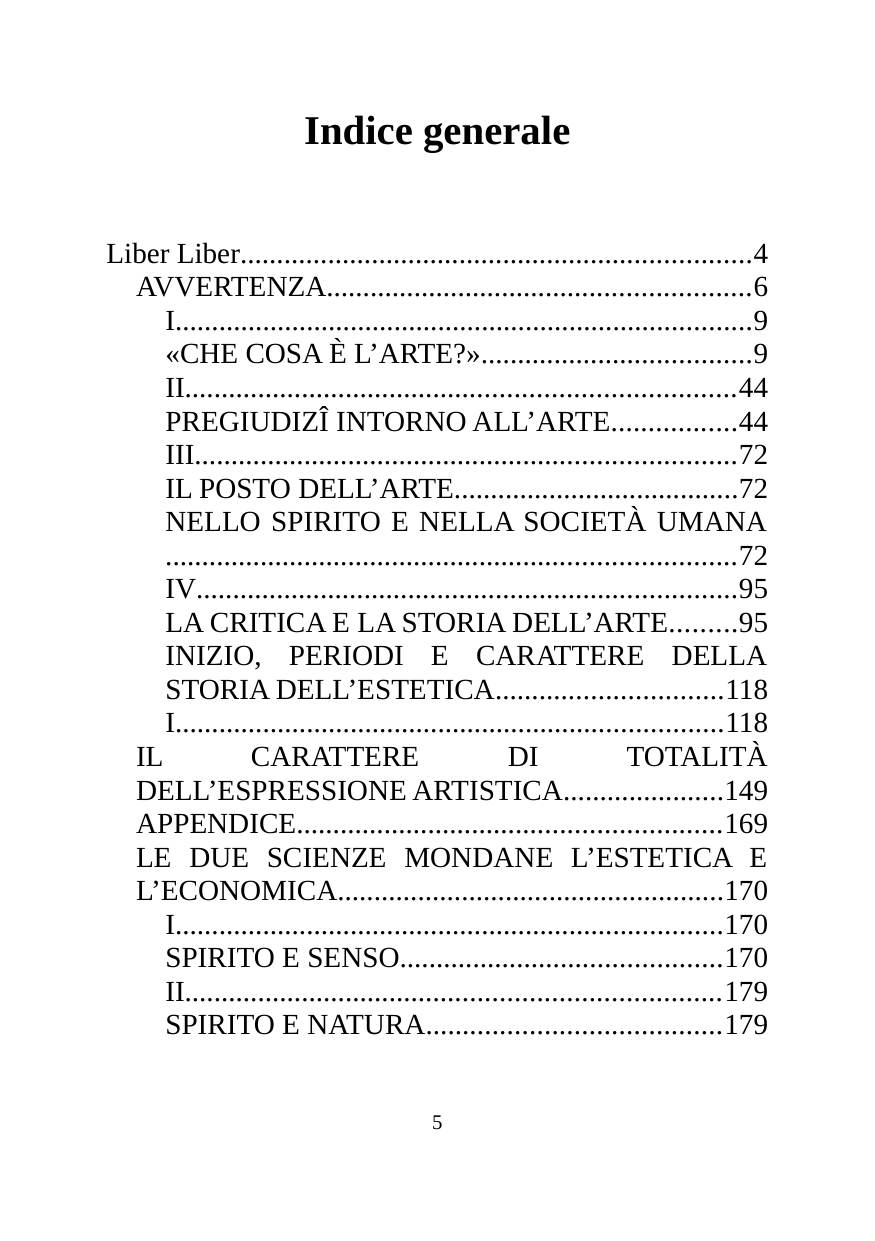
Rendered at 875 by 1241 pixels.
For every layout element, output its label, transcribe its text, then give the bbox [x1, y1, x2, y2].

text I 9 [165, 303, 768, 337]
text AVVERTENZA 6 [136, 269, 768, 303]
text INIZIO, PERIODI E CARATTERE DELLA STORIA DELL’ESTETICA 118 [165, 638, 768, 706]
text IL POSTO DELL’ARTE 72 [165, 471, 768, 504]
text APPENDICE 169 [136, 806, 768, 840]
text SPIRITO E SENSO 170 [165, 940, 768, 974]
text LE DUE SCIENZE MONDANE L’ESTETICA E L’ECONOMICA 170 [136, 840, 768, 907]
text II 44 [165, 370, 768, 404]
text Liber Liber 4 [106, 236, 768, 269]
text I 118 [165, 706, 768, 739]
subtitle Indice generale [106, 106, 768, 153]
text SPIRITO E NATURA 179 [165, 1007, 768, 1041]
text IL CARATTERE DI TOTALITÀ DELL’ESPRESSIONE ARTISTICA 149 [136, 739, 768, 806]
text IV 95 [165, 571, 768, 605]
text PREGIUDIZÎ INTORNO ALL’ARTE 44 [165, 404, 768, 437]
text I 170 [165, 907, 768, 940]
text «CHE COSA È L’ARTE?» 9 [165, 337, 768, 370]
text II 179 [165, 974, 768, 1007]
text III 72 [165, 437, 768, 471]
text LA CRITICA E LA STORIA DELL’ARTE 95 [165, 605, 768, 638]
text NELLO SPIRITO E NELLA SOCIETÀ UMANA 72 [165, 504, 768, 571]
